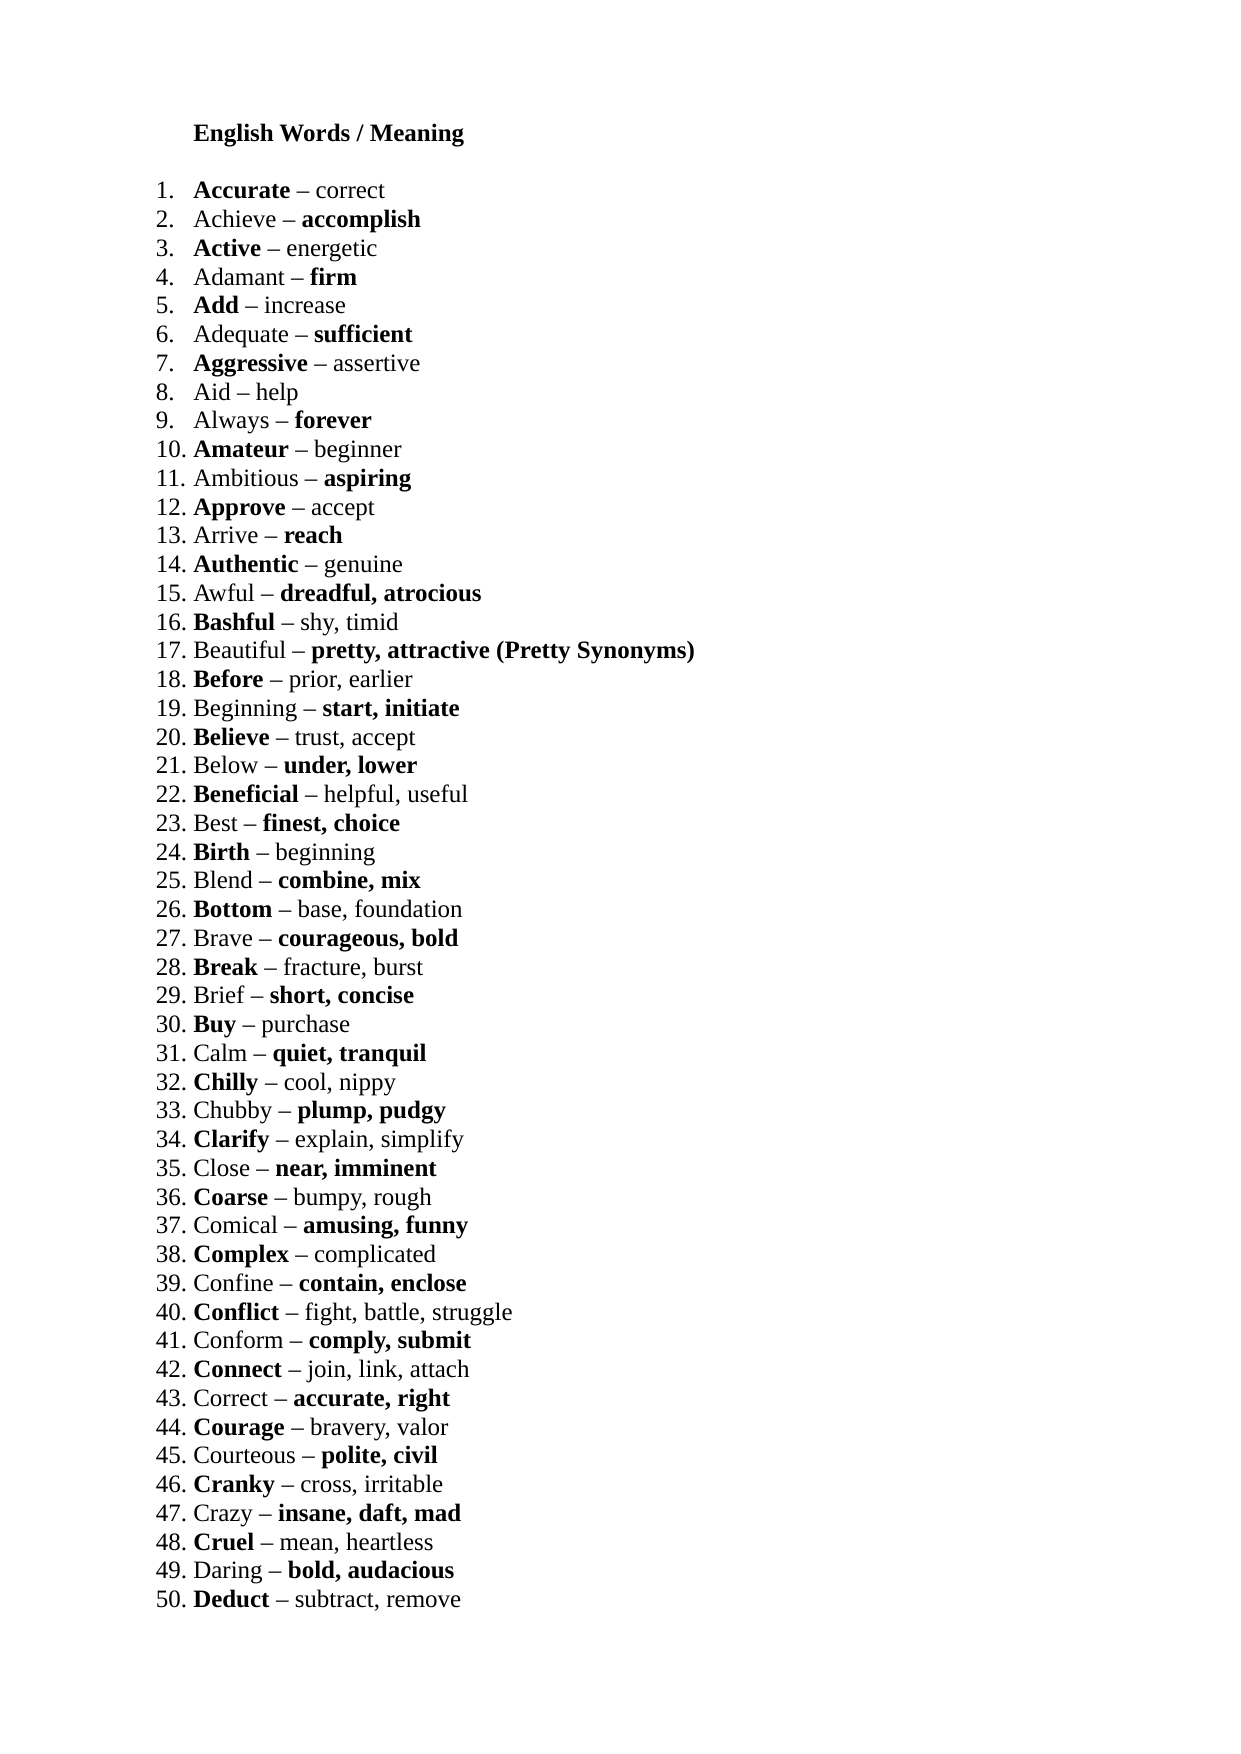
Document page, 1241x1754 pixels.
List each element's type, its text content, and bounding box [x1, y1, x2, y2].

list Break – fracture, burst [156, 952, 1122, 981]
list Beneficial – helpful, useful [156, 779, 1122, 808]
list Approve – accept [156, 492, 1122, 521]
list Adamant – firm [156, 262, 1122, 291]
list Accurate – correct [156, 176, 1122, 204]
list Courage – bravery, valor [156, 1412, 1122, 1441]
list Cruel – mean, heartless [156, 1527, 1122, 1556]
list Ambitious – aspiring [156, 463, 1122, 492]
list Confine – contain, enclose [156, 1268, 1122, 1297]
list Clarify – explain, simplify [156, 1124, 1122, 1153]
list Brief – short, concise [156, 981, 1122, 1009]
list Aggressive – assertive [156, 348, 1122, 377]
list Crazy – insane, daft, mad [156, 1498, 1122, 1527]
list Achieve – accomplish [156, 204, 1122, 233]
list Beginning – start, initiate [156, 693, 1122, 722]
list Authentic – genuine [156, 549, 1122, 578]
list Brave – courageous, bold [156, 923, 1122, 952]
list Calm – quiet, tranquil [156, 1038, 1122, 1067]
list Bottom – base, foundation [156, 894, 1122, 923]
list Arrive – reach [156, 521, 1122, 549]
list Cranky – cross, irritable [156, 1469, 1122, 1498]
list Aid – help [156, 377, 1122, 406]
list Correct – accurate, right [156, 1383, 1122, 1412]
list English Words / Meaning [156, 118, 1122, 147]
list Bashful – shy, timid [156, 607, 1122, 636]
list Deduct – subtract, remove [156, 1584, 1122, 1613]
list Connect – join, link, attach [156, 1354, 1122, 1383]
list Active – energetic [156, 233, 1122, 262]
list Beautiful – pretty, attractive (Pretty Synonyms) [156, 636, 1122, 664]
list Best – finest, choice [156, 808, 1122, 837]
list Daring – bold, audacious [156, 1556, 1122, 1584]
list Blend – combine, mix [156, 866, 1122, 894]
list Coarse – bumpy, rough [156, 1182, 1122, 1211]
list Comical – amusing, funny [156, 1211, 1122, 1239]
list Add – increase [156, 291, 1122, 319]
list Close – near, imminent [156, 1153, 1122, 1182]
list Chilly – cool, nippy [156, 1067, 1122, 1096]
list Believe – trust, accept [156, 722, 1122, 751]
list Always – forever [156, 406, 1122, 434]
list Conform – comply, submit [156, 1326, 1122, 1354]
list Conflict – fight, battle, struggle [156, 1297, 1122, 1326]
list Courteous – polite, civil [156, 1441, 1122, 1469]
list Before – prior, earlier [156, 664, 1122, 693]
list Birth – beginning [156, 837, 1122, 866]
list Amateur – beginner [156, 434, 1122, 463]
list Awful – dreadful, atrocious [156, 578, 1122, 607]
list Adequate – sufficient [156, 319, 1122, 348]
list Buy – purchase [156, 1009, 1122, 1038]
list Below – under, lower [156, 751, 1122, 779]
list Complex – complicated [156, 1239, 1122, 1268]
list Chubby – plump, pudgy [156, 1096, 1122, 1124]
